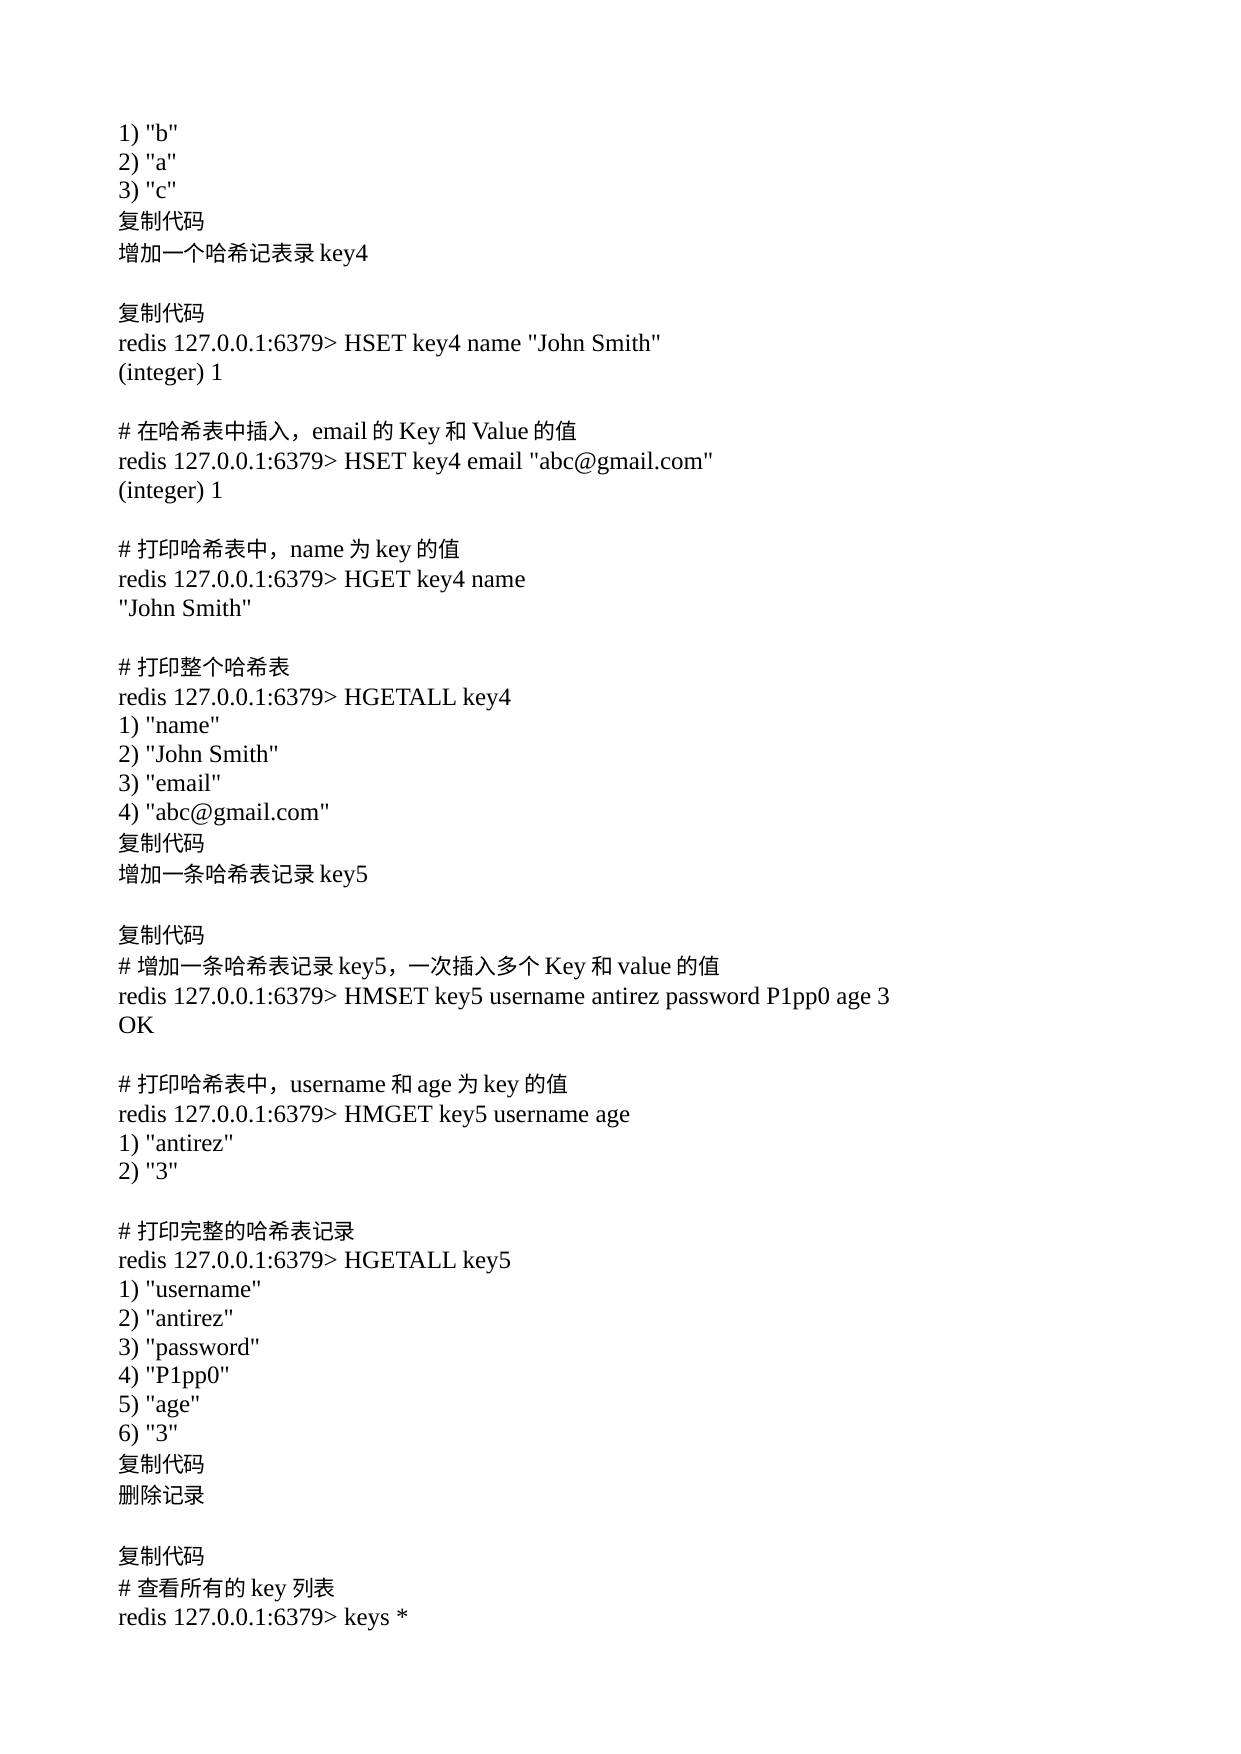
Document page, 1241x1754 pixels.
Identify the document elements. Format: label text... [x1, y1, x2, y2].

text # 在哈希表中插入，email的Key和Value的值 [118, 414, 1122, 446]
text 4) "abc@gmail.com" [118, 797, 1122, 826]
text redis 127.0.0.1:6379> HGET key4 name [118, 564, 1122, 593]
text 3) "email" [118, 768, 1122, 797]
text 3) "password" [118, 1332, 1122, 1361]
text 4) "P1pp0" [118, 1361, 1122, 1389]
text redis 127.0.0.1:6379> keys * [118, 1602, 1122, 1631]
text 删除记录 [118, 1478, 1122, 1510]
text 2) "3" [118, 1156, 1122, 1185]
text (integer) 1 [118, 475, 1122, 503]
text redis 127.0.0.1:6379> HSET key4 email "abc@gmail.com" [118, 446, 1122, 475]
text 1) "b" [118, 118, 1122, 147]
text 1) "antirez" [118, 1128, 1122, 1156]
text 复制代码 [118, 826, 1122, 857]
text 3) "c" [118, 176, 1122, 204]
text redis 127.0.0.1:6379> HSET key4 name "John Smith" [118, 328, 1122, 357]
text 2) "antirez" [118, 1303, 1122, 1332]
text # 打印整个哈希表 [118, 650, 1122, 682]
text redis 127.0.0.1:6379> HMGET key5 username age [118, 1099, 1122, 1128]
text 复制代码 [118, 1539, 1122, 1571]
text # 打印哈希表中，name为key的值 [118, 532, 1122, 564]
text 1) "name" [118, 711, 1122, 739]
text (integer) 1 [118, 357, 1122, 386]
text 复制代码 [118, 204, 1122, 236]
text "John Smith" [118, 593, 1122, 621]
text # 打印完整的哈希表记录 [118, 1214, 1122, 1246]
text redis 127.0.0.1:6379> HMSET key5 username antirez password P1pp0 age 3 [118, 981, 1122, 1010]
text redis 127.0.0.1:6379> HGETALL key5 [118, 1246, 1122, 1274]
text 2) "a" [118, 147, 1122, 176]
text 增加一个哈希记表录key4 [118, 236, 1122, 268]
text OK [118, 1010, 1122, 1038]
text 1) "username" [118, 1274, 1122, 1303]
text 复制代码 [118, 296, 1122, 328]
text # 打印哈希表中，username和age为key的值 [118, 1067, 1122, 1099]
text 复制代码 [118, 1447, 1122, 1478]
text 增加一条哈希表记录key5 [118, 857, 1122, 889]
text redis 127.0.0.1:6379> HGETALL key4 [118, 682, 1122, 711]
text 6) "3" [118, 1418, 1122, 1447]
text # 查看所有的key列表 [118, 1571, 1122, 1602]
text 5) "age" [118, 1389, 1122, 1418]
text # 增加一条哈希表记录key5，一次插入多个Key和value的值 [118, 949, 1122, 981]
text 2) "John Smith" [118, 739, 1122, 768]
text 复制代码 [118, 918, 1122, 949]
